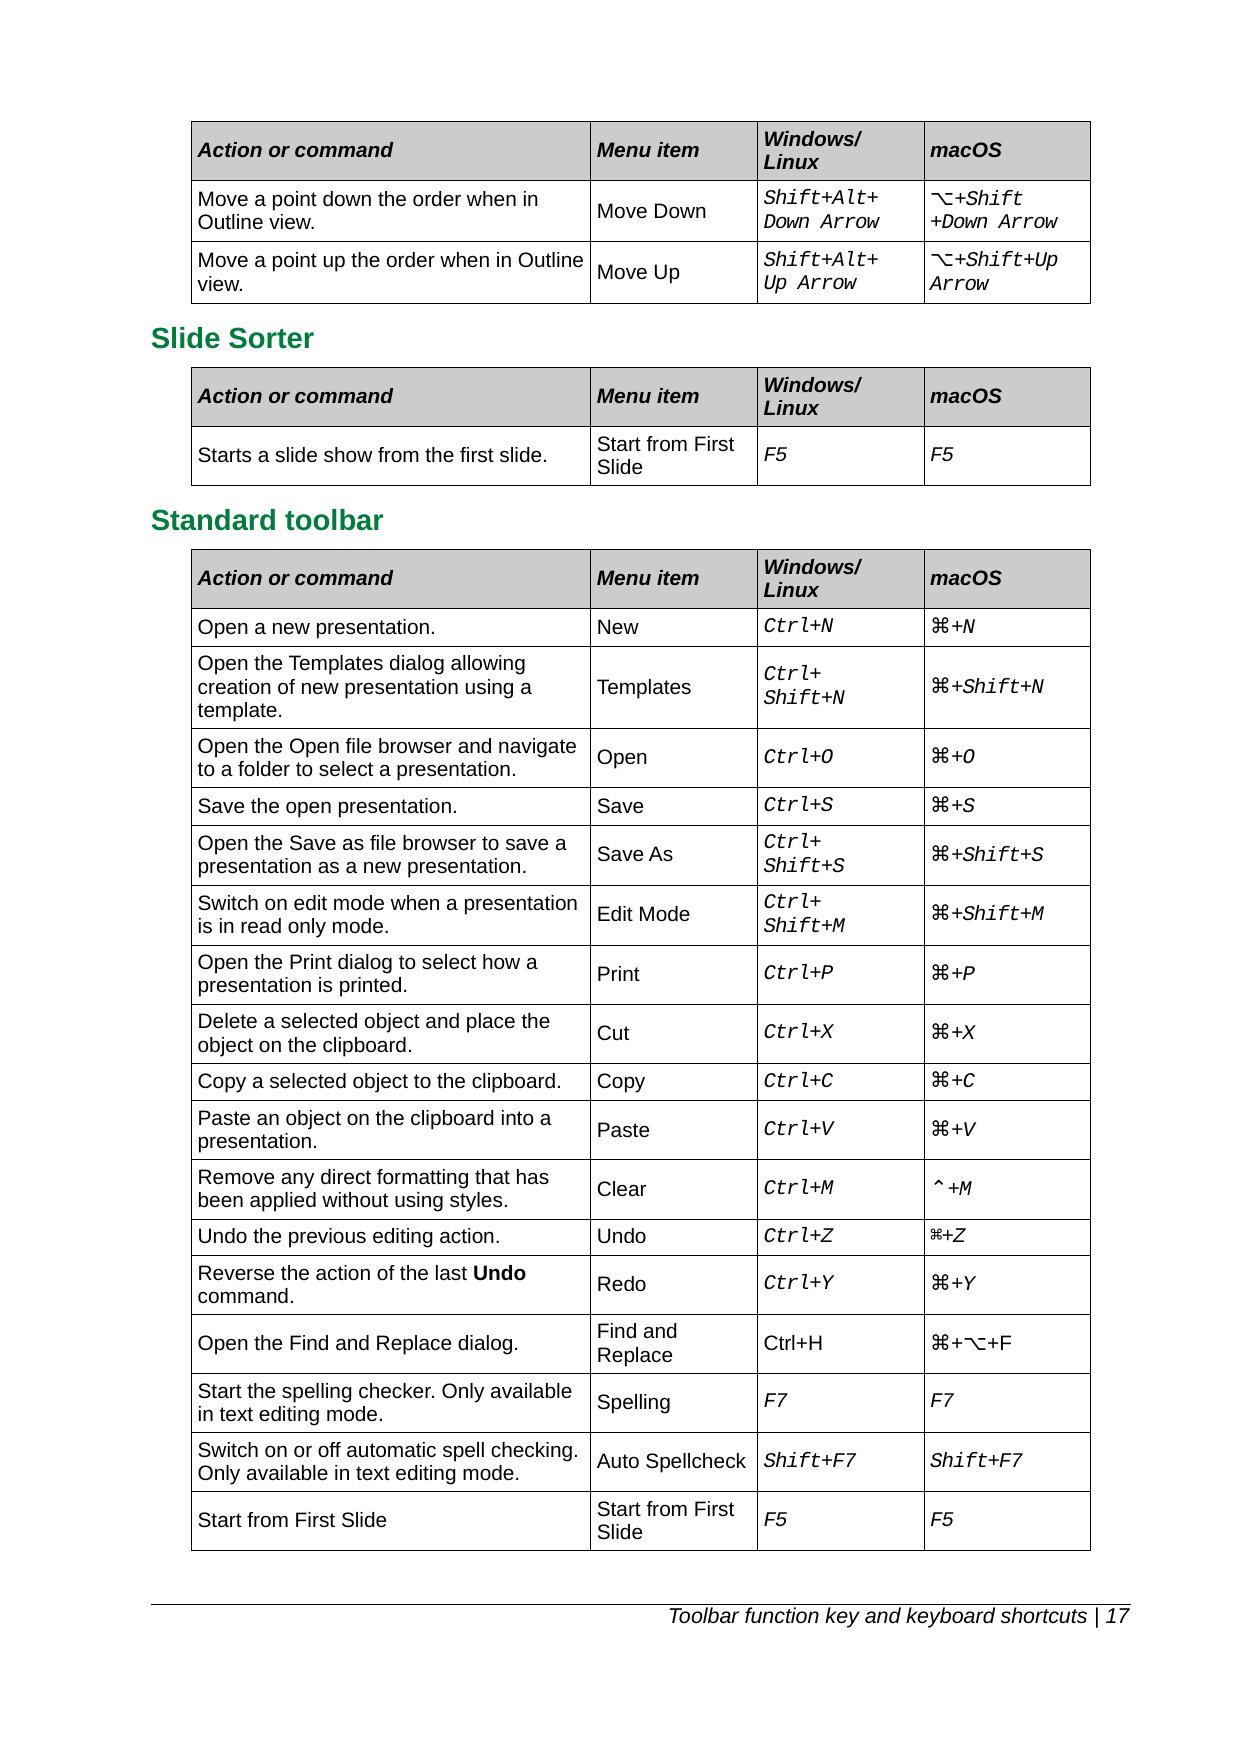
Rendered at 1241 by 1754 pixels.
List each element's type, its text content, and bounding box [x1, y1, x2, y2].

table_cell Shift+Alt+ Up Arrow [758, 242, 924, 303]
table_header Menu item [591, 122, 757, 180]
table_cell F5 [925, 427, 1090, 485]
table_cell Print [591, 946, 757, 1003]
table_header Action or command [192, 550, 590, 608]
table_cell Save [591, 788, 757, 825]
table_cell Open the Save as file browser to save a presentation as a new presentation. [192, 826, 590, 884]
table_cell Open the Open file browser and navigate to a folder to select a presentation. [192, 729, 590, 787]
table_cell Spelling [591, 1374, 757, 1432]
table_cell ⌥+Shift +Down Arrow [925, 181, 1090, 241]
table_cell F7 [758, 1374, 924, 1432]
table_cell ⌃+M [925, 1160, 1090, 1218]
table_cell Open the Templates dialog allowing creation of new presentation using a template. [192, 647, 590, 728]
table_cell Ctrl+V [758, 1101, 924, 1159]
table_cell Ctrl+X [758, 1005, 924, 1063]
table_cell Shift+Alt+ Down Arrow [758, 181, 924, 241]
table_cell ⌘+Z [925, 1220, 1090, 1255]
table_cell ⌘+V [925, 1101, 1090, 1159]
table_cell Ctrl+N [758, 609, 924, 646]
table_cell Ctrl+ Shift+N [758, 647, 924, 728]
table_cell F5 [925, 1492, 1090, 1550]
table_cell Undo the previous editing action. [192, 1220, 590, 1255]
table_cell Move Up [591, 242, 757, 303]
table_header macOS [925, 368, 1090, 426]
table_cell Save As [591, 826, 757, 884]
table_cell Remove any direct formatting that has been applied without using styles. [192, 1160, 590, 1218]
table_cell Delete a selected object and place the object on the clipboard. [192, 1005, 590, 1063]
table_header Windows/Linux [758, 550, 924, 608]
table_cell ⌘+P [925, 946, 1090, 1003]
table_cell ⌘+⌥+F [925, 1315, 1090, 1373]
table_header Menu item [591, 550, 757, 608]
table_cell Open the Find and Replace dialog. [192, 1315, 590, 1373]
table_cell Start from First Slide [591, 1492, 757, 1550]
table_cell Edit Mode [591, 886, 757, 944]
table_cell ⌘+S [925, 788, 1090, 825]
table_cell ⌘+Shift+S [925, 826, 1090, 884]
table_header Windows/Linux [758, 122, 924, 180]
table_cell Ctrl+C [758, 1064, 924, 1100]
table_header macOS [925, 550, 1090, 608]
table_cell Open the Print dialog to select how a presentation is printed. [192, 946, 590, 1003]
table_cell Shift+F7 [758, 1433, 924, 1491]
table_cell Shift+F7 [925, 1433, 1090, 1491]
table_cell Switch on or off automatic spell checking. Only available in text editing mode. [192, 1433, 590, 1491]
table_cell F7 [925, 1374, 1090, 1432]
table_cell ⌘+O [925, 729, 1090, 787]
table_cell F5 [758, 427, 924, 485]
table_cell ⌘+N [925, 609, 1090, 646]
table_cell Start from First Slide [591, 427, 757, 485]
table_cell Ctrl+O [758, 729, 924, 787]
table_header Action or command [192, 368, 590, 426]
table_cell Reverse the action of the last Undo command. [192, 1256, 590, 1314]
table_cell Copy [591, 1064, 757, 1100]
table_cell Ctrl+H [758, 1315, 924, 1373]
table_cell Clear [591, 1160, 757, 1218]
table_cell Move a point down the order when in Outline view. [192, 181, 590, 241]
table_cell Ctrl+M [758, 1160, 924, 1218]
table_cell Ctrl+ Shift+M [758, 886, 924, 944]
table_cell Ctrl+Z [758, 1220, 924, 1255]
table_cell Ctrl+P [758, 946, 924, 1003]
table_cell Starts a slide show from the first slide. [192, 427, 590, 485]
table_header Menu item [591, 368, 757, 426]
table_cell Move Down [591, 181, 757, 241]
table_cell Open [591, 729, 757, 787]
table_cell Ctrl+Y [758, 1256, 924, 1314]
table_cell Redo [591, 1256, 757, 1314]
table_cell Start from First Slide [192, 1492, 590, 1550]
table_cell Auto Spellcheck [591, 1433, 757, 1491]
table_cell Open a new presentation. [192, 609, 590, 646]
table_cell ⌘+Y [925, 1256, 1090, 1314]
table_header Action or command [192, 122, 590, 180]
table_cell Undo [591, 1220, 757, 1255]
table_cell ⌘+X [925, 1005, 1090, 1063]
table_cell ⌘+C [925, 1064, 1090, 1100]
subtitle Standard toolbar [151, 504, 1131, 536]
table_header macOS [925, 122, 1090, 180]
table_cell Templates [591, 647, 757, 728]
table_cell Copy a selected object to the clipboard. [192, 1064, 590, 1100]
table_cell Find and Replace [591, 1315, 757, 1373]
table_cell Save the open presentation. [192, 788, 590, 825]
table_header Windows/Linux [758, 368, 924, 426]
table_cell ⌥+Shift+Up Arrow [925, 242, 1090, 303]
table_cell ⌘+Shift+M [925, 886, 1090, 944]
table_cell ⌘+Shift+N [925, 647, 1090, 728]
table_cell Switch on edit mode when a presentation is in read only mode. [192, 886, 590, 944]
table_cell New [591, 609, 757, 646]
table_cell Move a point up the order when in Outline view. [192, 242, 590, 303]
table_cell Cut [591, 1005, 757, 1063]
subtitle Slide Sorter [151, 322, 1131, 354]
table_cell Paste [591, 1101, 757, 1159]
table_cell Ctrl+ Shift+S [758, 826, 924, 884]
table_cell Start the spelling checker. Only available in text editing mode. [192, 1374, 590, 1432]
table_cell Ctrl+S [758, 788, 924, 825]
table_cell F5 [758, 1492, 924, 1550]
table_cell Paste an object on the clipboard into a presentation. [192, 1101, 590, 1159]
